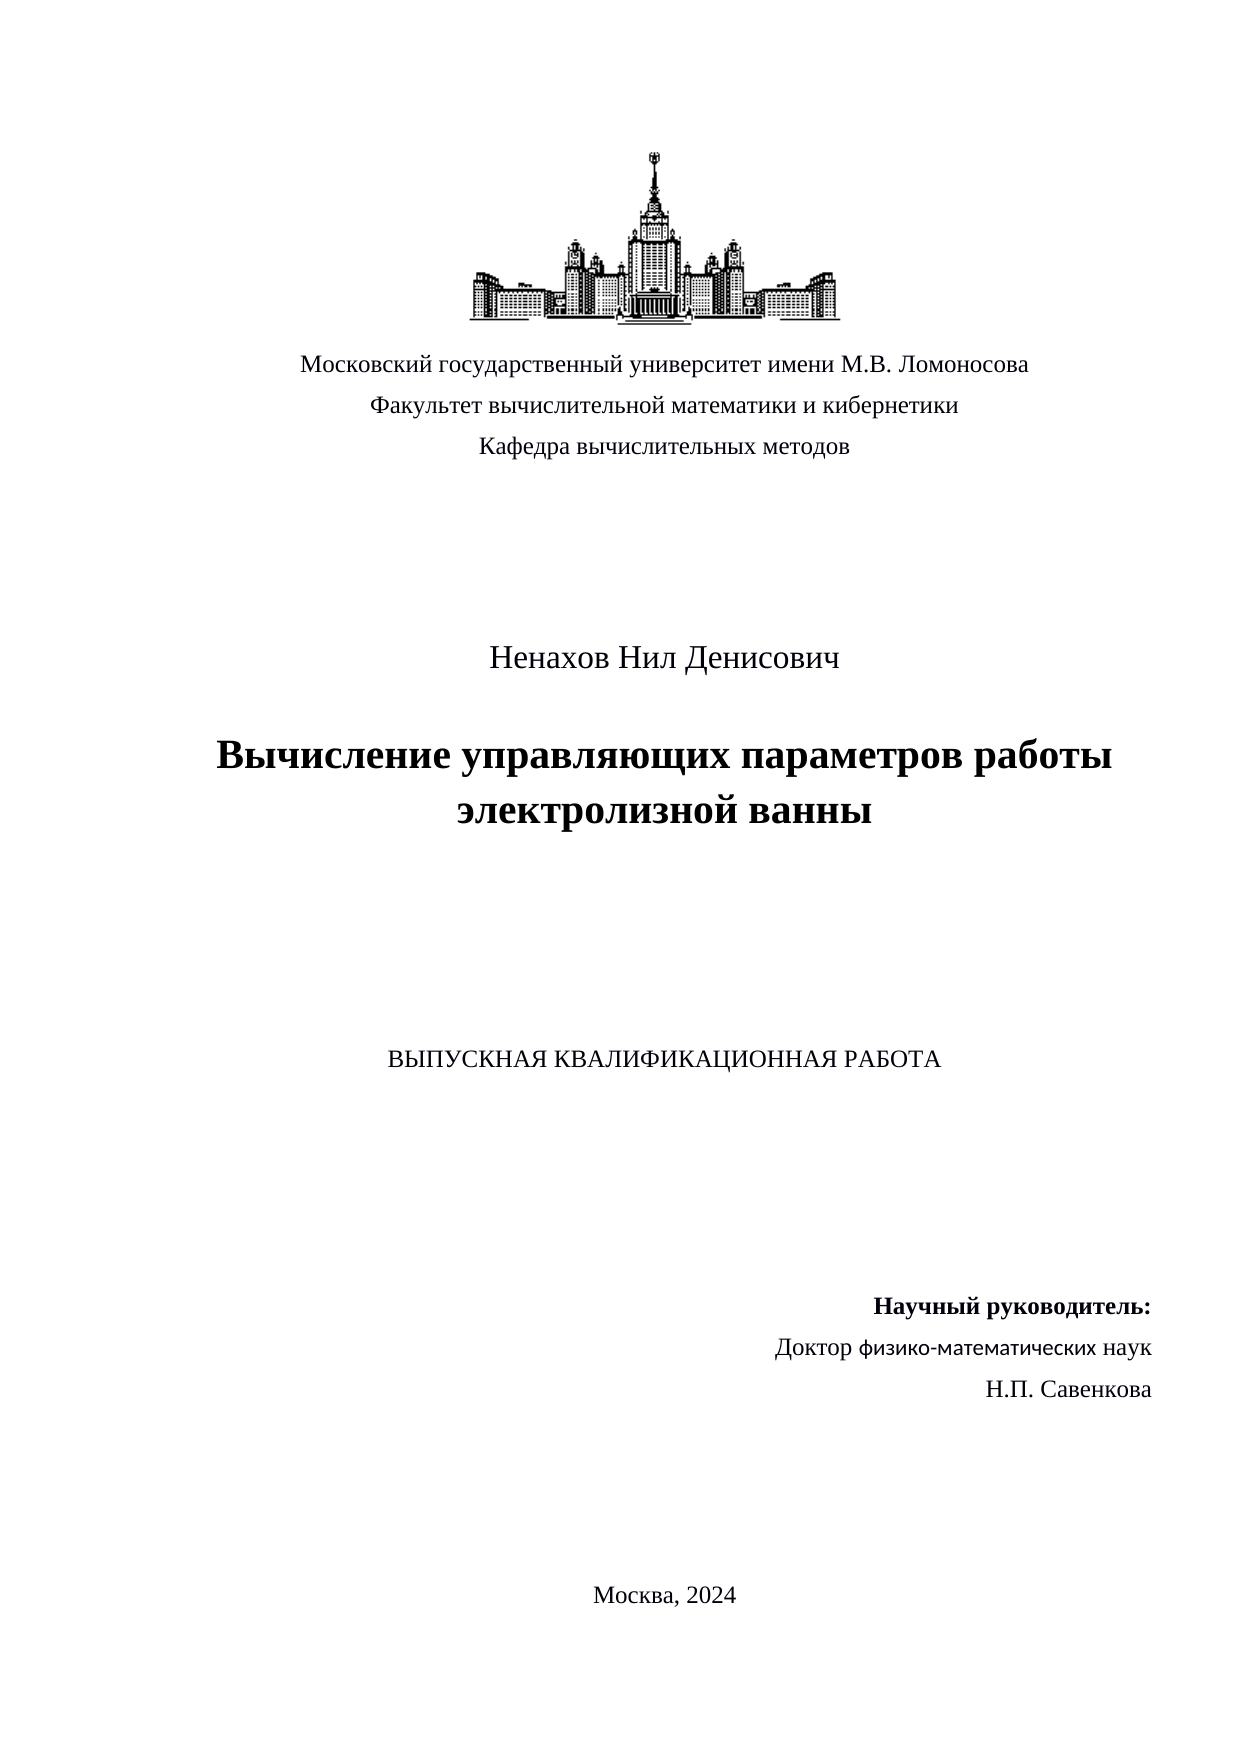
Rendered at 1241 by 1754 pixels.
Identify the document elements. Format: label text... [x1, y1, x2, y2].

text Вычисление управляющих параметров работы электролизной ванны [177, 730, 1152, 833]
picture [469, 118, 860, 328]
text Ненахов Нил Денисович [177, 638, 1152, 676]
text Научный руководитель: [177, 1291, 1152, 1320]
text Н.П. Савенкова [177, 1374, 1152, 1403]
text Кафедра вычислительных методов [177, 431, 1152, 460]
text Москва, 2024 [177, 1580, 1152, 1609]
text Факультет вычислительной математики и кибернетики [177, 390, 1152, 419]
text Московский государственный университет имени М.В. Ломоносова [177, 349, 1152, 378]
text Доктор физико-математических наук [177, 1332, 1152, 1362]
text ВЫПУСКНАЯ КВАЛИФИКАЦИОННАЯ РАБОТА [177, 1044, 1152, 1072]
